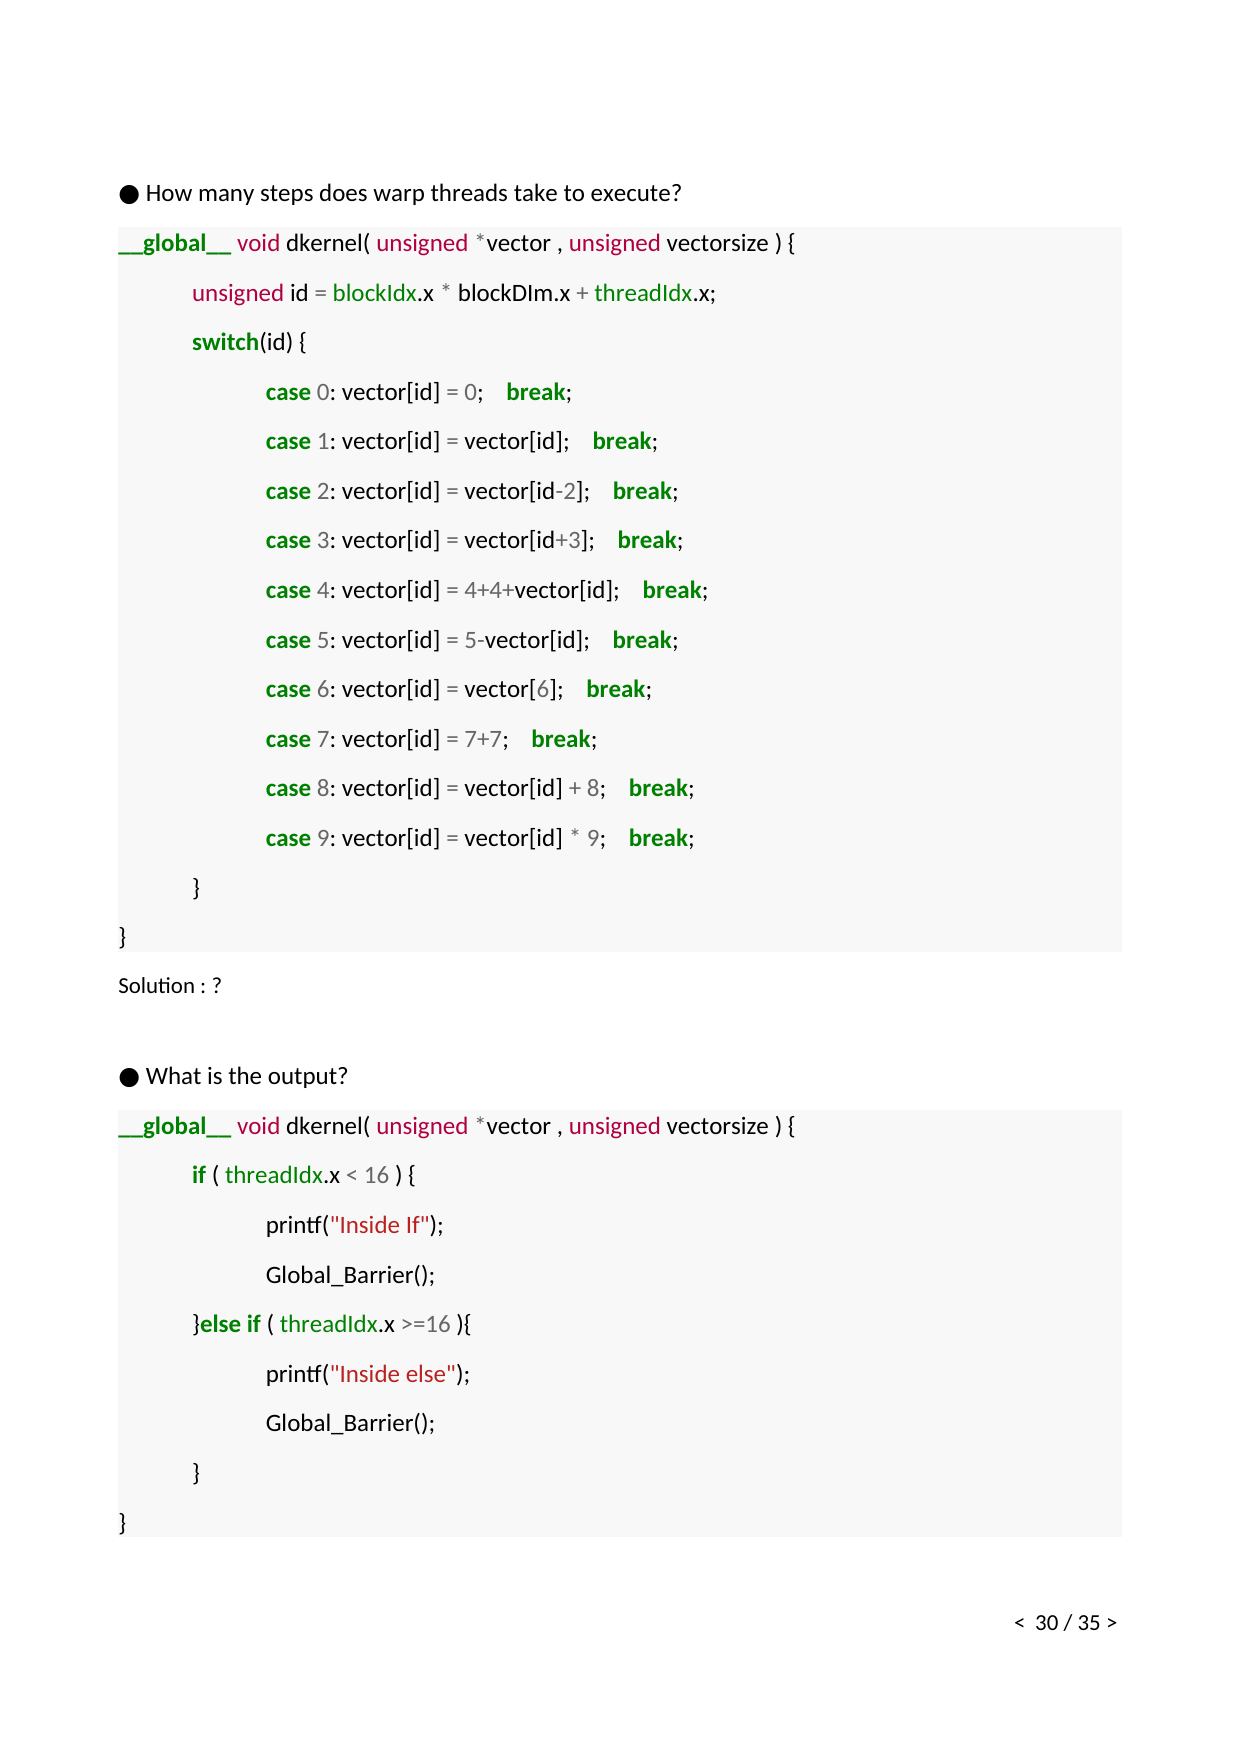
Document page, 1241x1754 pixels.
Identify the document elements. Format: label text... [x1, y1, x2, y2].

text case 0: vector[id] = 0; break; [118, 376, 1122, 406]
text case 7: vector[id] = 7+7; break; [118, 723, 1122, 753]
text __global__ void dkernel( unsigned *vector , unsigned vectorsize ) { [118, 1110, 1122, 1141]
text case 4: vector[id] = 4+4+vector[id]; break; [118, 574, 1122, 605]
text case 3: vector[id] = vector[id+3]; break; [118, 524, 1122, 555]
text case 6: vector[id] = vector[6]; break; [118, 673, 1122, 704]
text switch(id) { [118, 326, 1122, 357]
text Global_Barrier(); [118, 1259, 1122, 1289]
text case 8: vector[id] = vector[id] + 8; break; [118, 772, 1122, 803]
text } [118, 921, 1122, 952]
text printf("Inside else"); [118, 1358, 1122, 1388]
text __global__ void dkernel( unsigned *vector , unsigned vectorsize ) { [118, 227, 1122, 258]
text case 9: vector[id] = vector[id] * 9; break; [118, 822, 1122, 853]
text Solution : ? [118, 971, 1122, 999]
text unsigned id = blockIdx.x * blockDIm.x + threadIdx.x; [118, 277, 1122, 307]
text }else if ( threadIdx.x >=16 ){ [118, 1308, 1122, 1339]
text printf("Inside If"); [118, 1209, 1122, 1240]
text } [118, 872, 1122, 902]
text case 1: vector[id] = vector[id]; break; [118, 425, 1122, 456]
text } [118, 1457, 1122, 1488]
text Global_Barrier(); [118, 1408, 1122, 1438]
text } [118, 1507, 1122, 1537]
text if ( threadIdx.x < 16 ) { [118, 1160, 1122, 1190]
text ● How many steps does warp threads take to execute? [118, 177, 1122, 208]
text ● What is the output? [118, 1061, 1122, 1091]
text case 5: vector[id] = 5-vector[id]; break; [118, 624, 1122, 654]
text case 2: vector[id] = vector[id-2]; break; [118, 475, 1122, 506]
